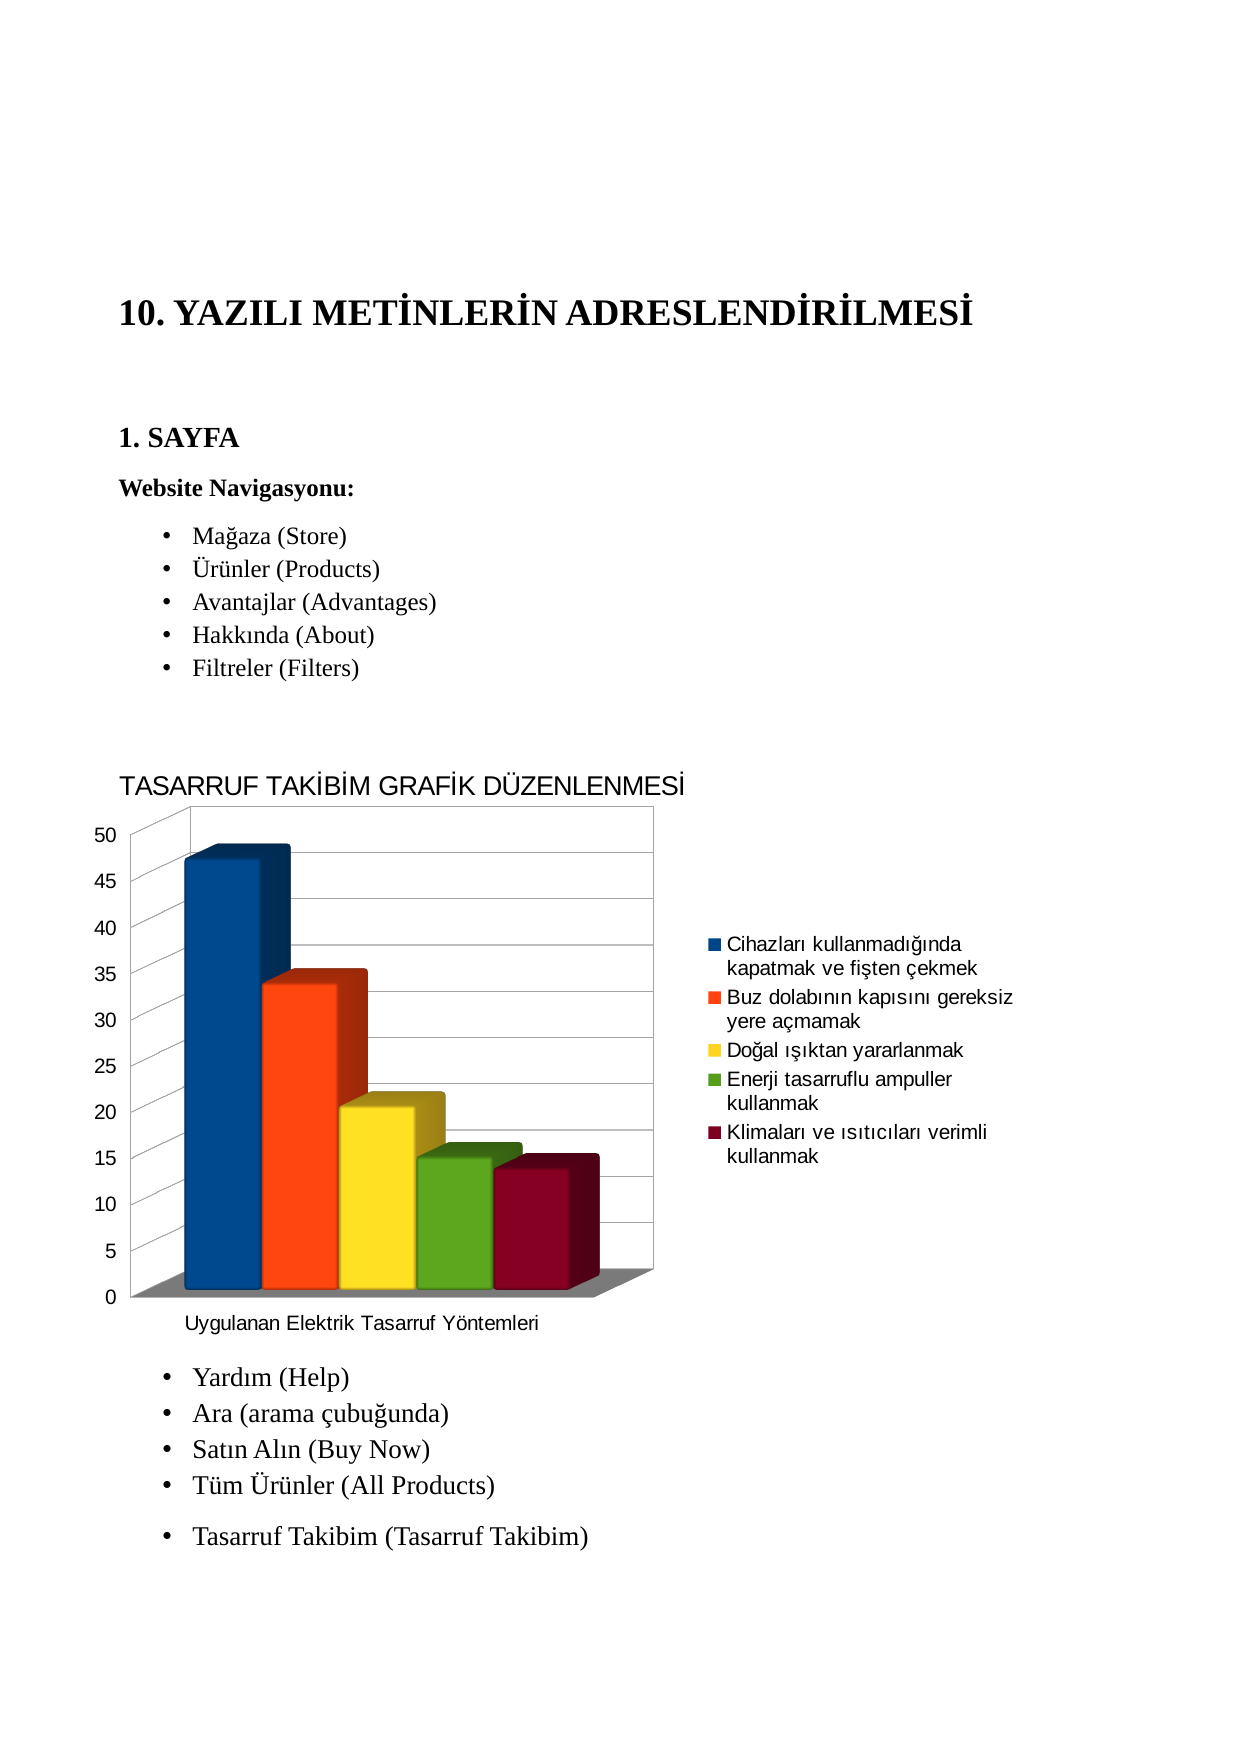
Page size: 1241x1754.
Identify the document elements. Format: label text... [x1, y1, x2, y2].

list Tüm Ürünler (All Products) [162, 1469, 1122, 1500]
text 10. YAZILI METİNLERİN ADRESLENDİRİLMESİ [118, 291, 1122, 334]
list Tasarruf Takibim (Tasarruf Takibim) [162, 1519, 1122, 1551]
list Ürünler (Products) [162, 554, 1122, 582]
list Filtreler (Filters) [162, 653, 1122, 682]
list Hakkında (About) [162, 620, 1122, 648]
list Yardım (Help) [162, 719, 1122, 1392]
list Avantajlar (Advantages) [162, 587, 1122, 616]
list Ara (arama çubuğunda) [162, 1397, 1122, 1428]
list Mağaza (Store) [162, 521, 1122, 549]
text Website Navigasyonu: [118, 473, 1122, 502]
text 1. SAYFA [118, 420, 1122, 453]
list Satın Alın (Buy Now) [162, 1433, 1122, 1464]
